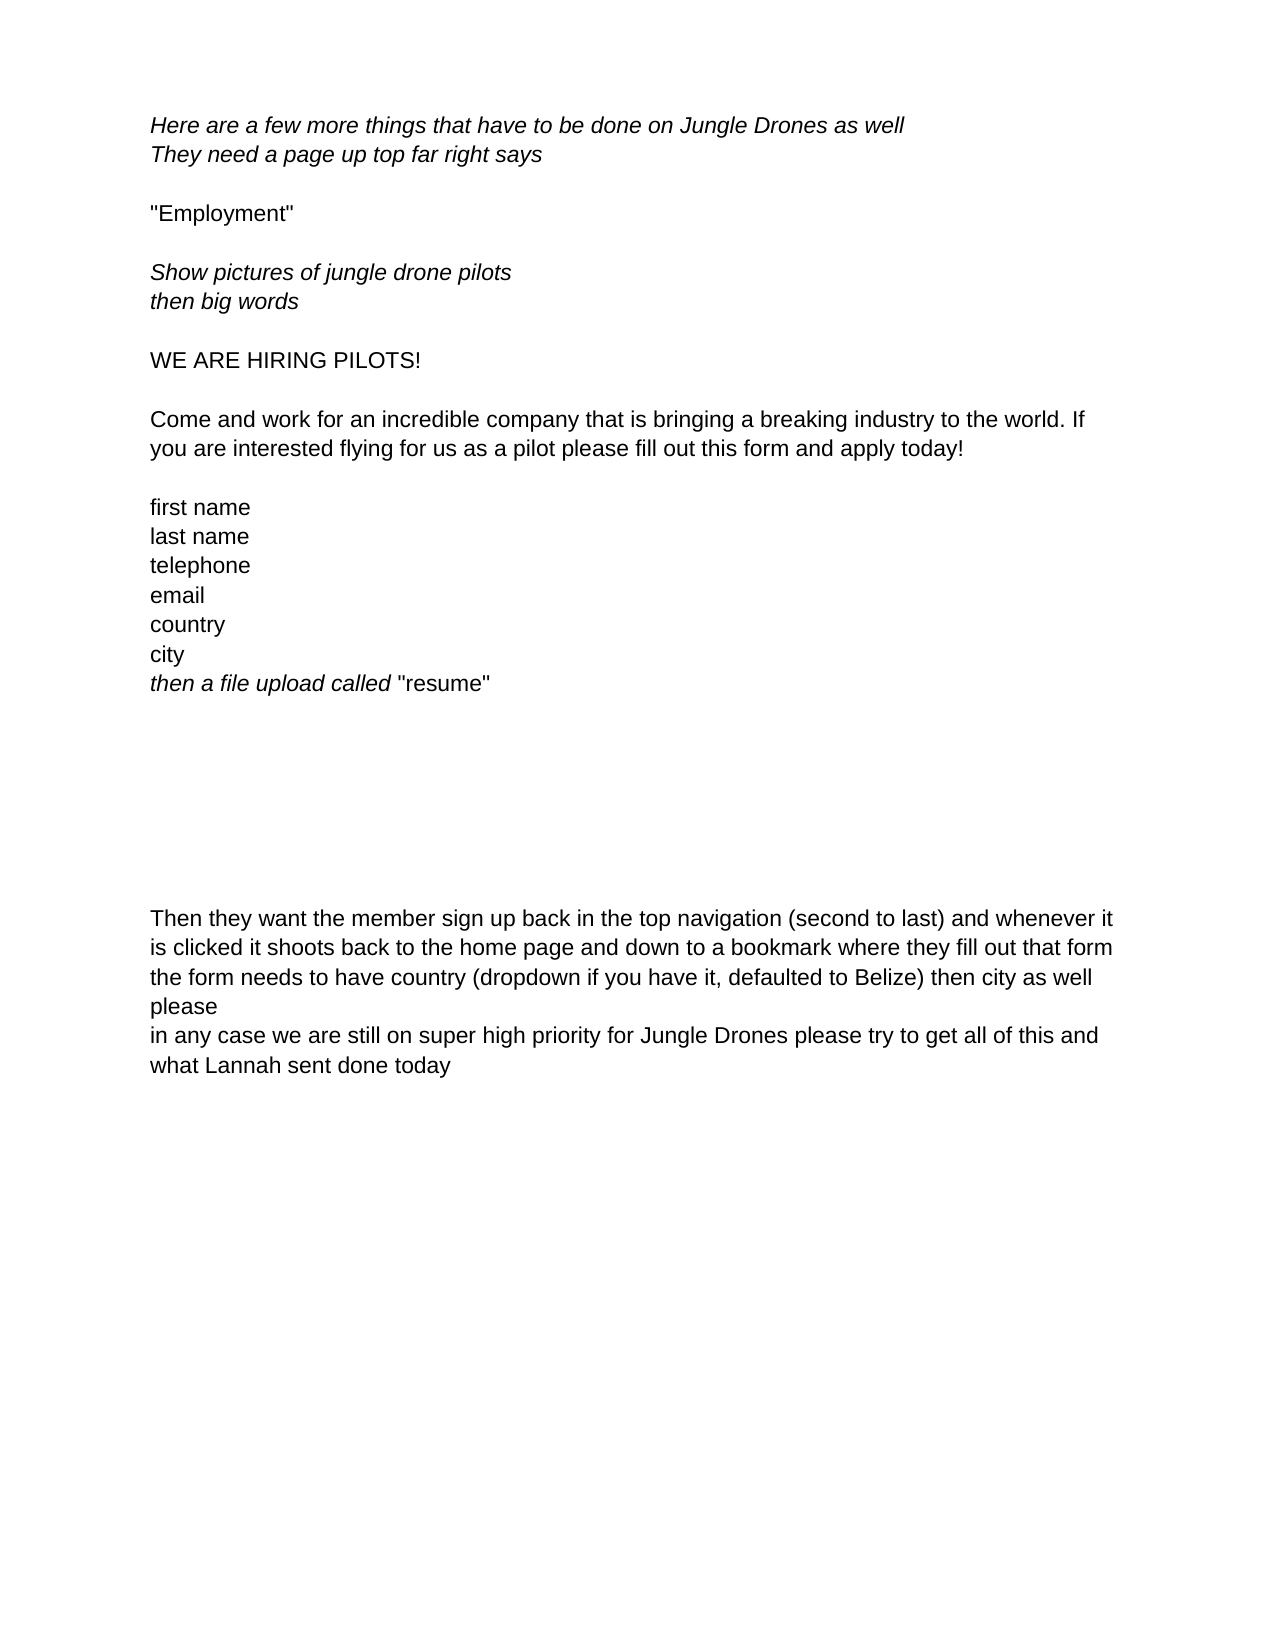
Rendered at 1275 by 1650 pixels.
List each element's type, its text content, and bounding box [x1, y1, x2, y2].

text then a file upload called "resume" [150, 671, 1125, 696]
text Here are a few more things that have to be done on Jungle Drones as well [150, 112, 1125, 138]
text country [150, 612, 1125, 637]
text They need a page up top far right says [150, 142, 1125, 167]
text city [150, 641, 1125, 667]
text "Employment" [150, 201, 1125, 226]
text first name [150, 494, 1125, 520]
text in any case we are still on super high priority for Jungle Drones please try to get all of this and what Lannah sent done today [150, 1023, 1125, 1078]
text Show pictures of jungle drone pilots [150, 259, 1125, 285]
text Then they want the member sign up back in the top navigation (second to last) and whenever it is clicked it shoots back to the home page and down to a bookmark where they fill out that form [150, 906, 1125, 961]
text the form needs to have country (dropdown if you have it, defaulted to Belize) then city as well please [150, 964, 1125, 1019]
text last name [150, 524, 1125, 549]
text Come and work for an incredible company that is bringing a breaking industry to the world. If you are interested flying for us as a pilot please fill out this form and apply today! [150, 406, 1125, 461]
text telephone [150, 553, 1125, 579]
text WE ARE HIRING PILOTS! [150, 347, 1125, 373]
text then big words [150, 289, 1125, 314]
text email [150, 582, 1125, 608]
